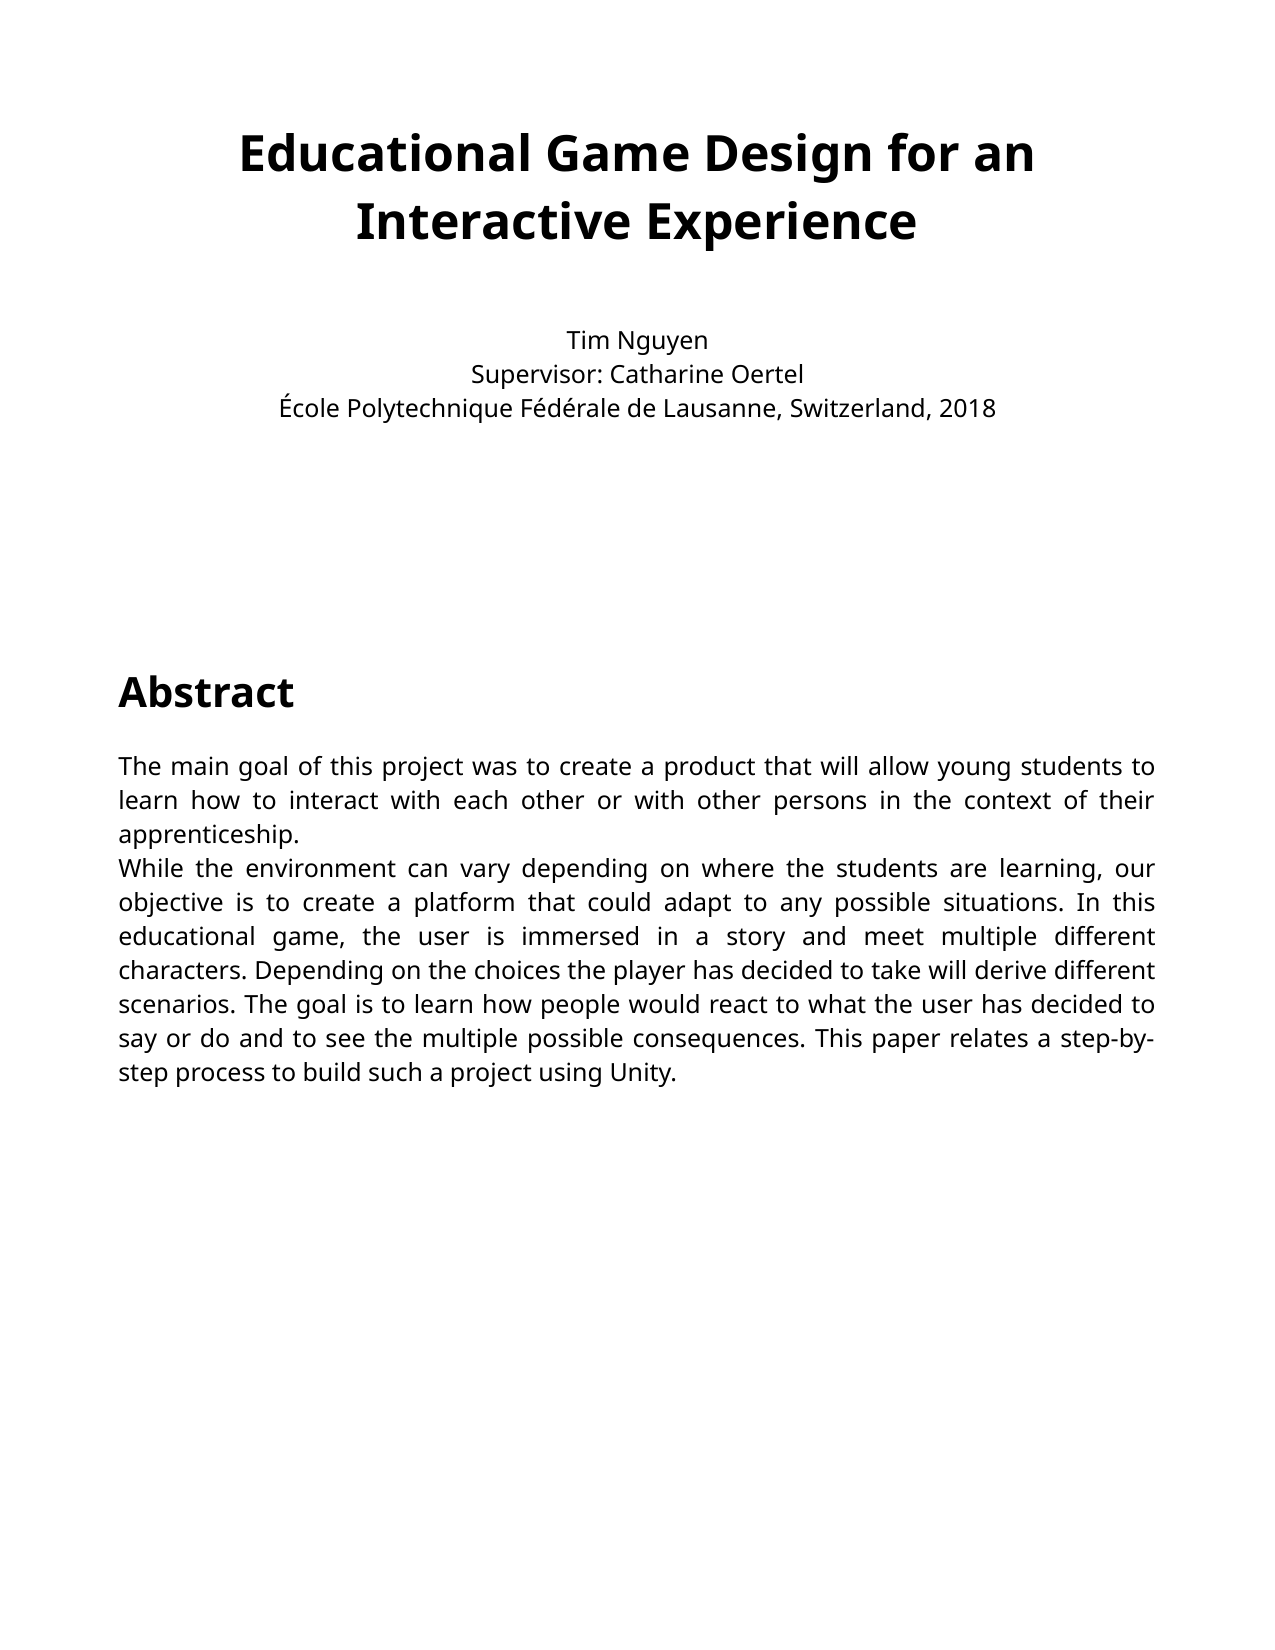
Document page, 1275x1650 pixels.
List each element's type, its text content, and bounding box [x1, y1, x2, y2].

text The main goal of this project was to create a product that will allow young students to learn how to interact with each other or with other persons in the context of their apprenticeship. [118, 748, 1157, 850]
text École Polytechnique Fédérale de Lausanne, Switzerland, 2018 [118, 391, 1157, 425]
text Tim Nguyen [118, 322, 1157, 357]
text Abstract [118, 663, 1157, 720]
text While the environment can vary depending on where the students are learning, our objective is to create a platform that could adapt to any possible situations. In this educational game, the user is immersed in a story and meet multiple different characters. Depending on the choices the player has decided to take will derive different scenarios. The goal is to learn how people would react to what the user has decided to say or do and to see the multiple possible consequences. This paper relates a step-by-step process to build such a project using Unity. [118, 850, 1157, 1089]
text Educational Game Design for an Interactive Experience [118, 118, 1157, 254]
text Supervisor: Catharine Oertel [118, 357, 1157, 391]
